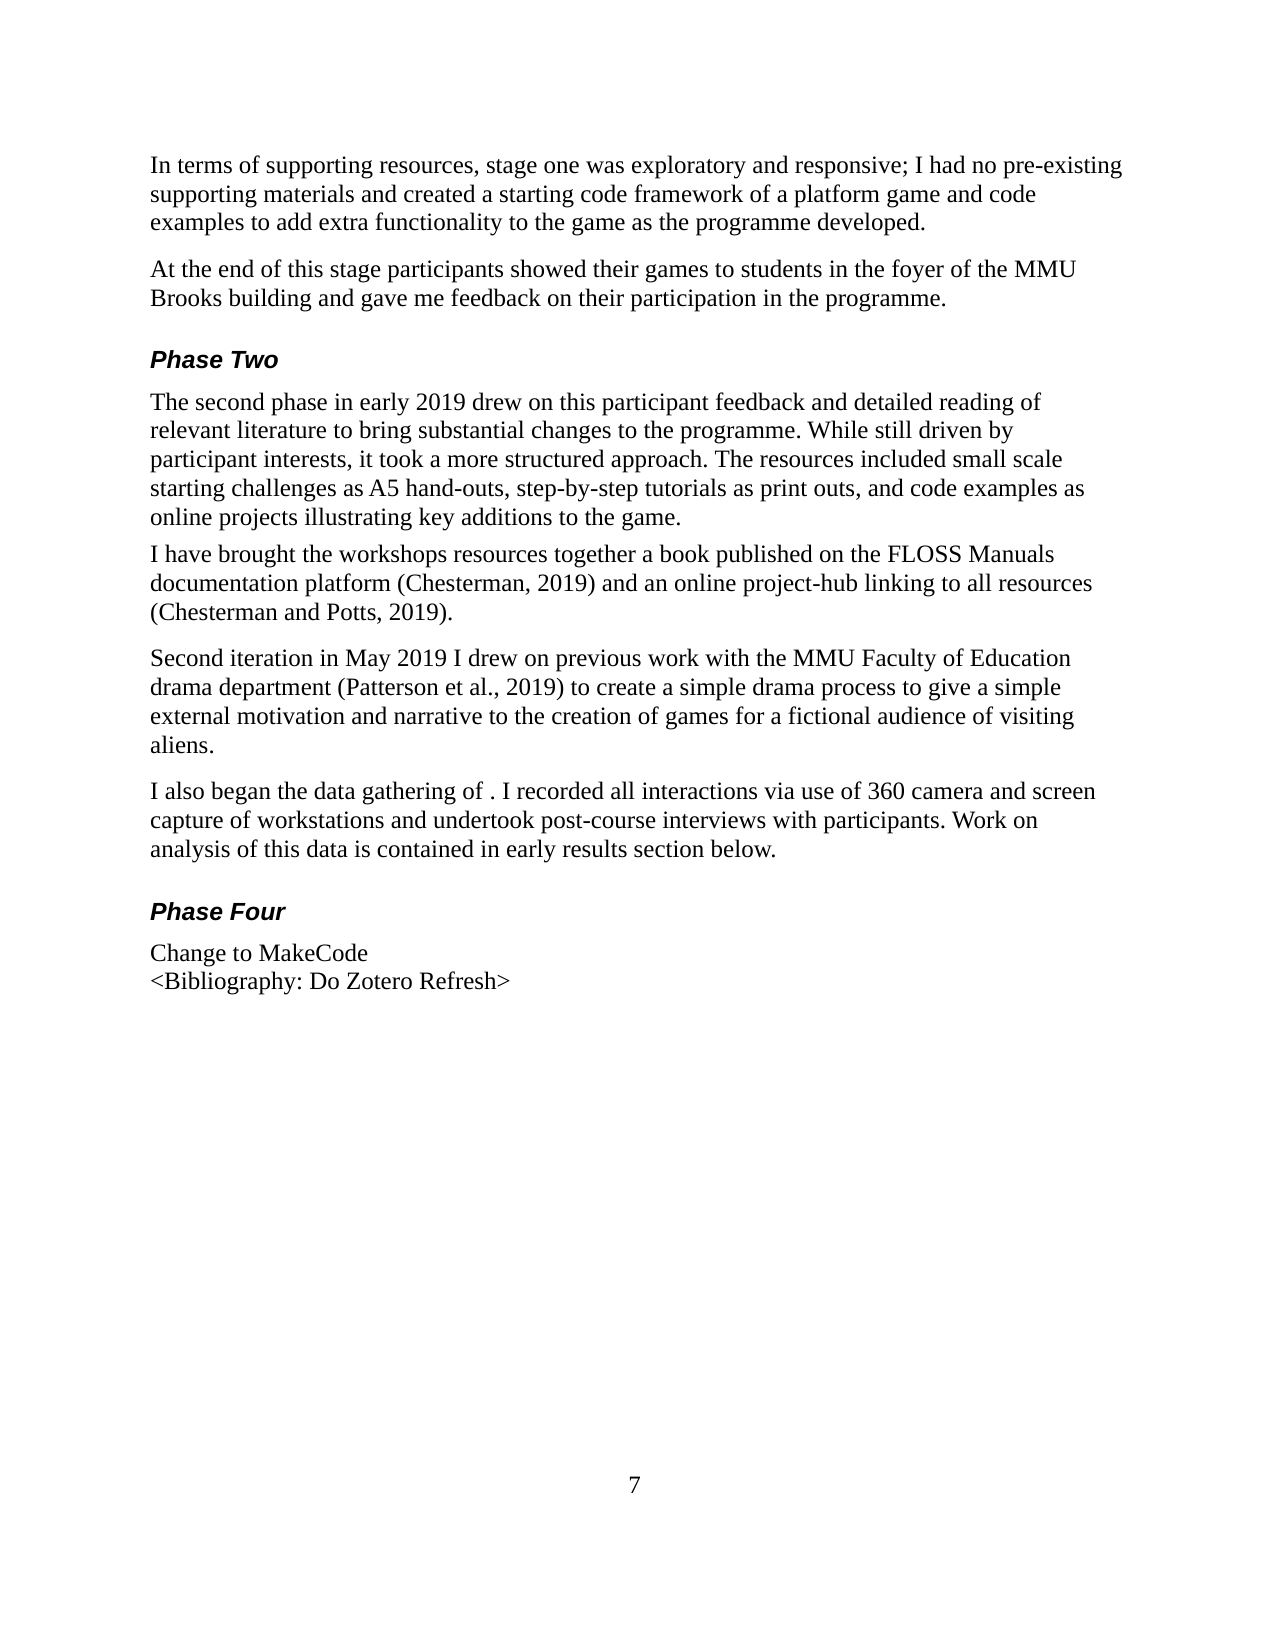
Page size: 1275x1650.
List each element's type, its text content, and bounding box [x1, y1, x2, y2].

text Second iteration in May 2019 I drew on previous work with the MMU Faculty of Education drama department (Patterson et al., 2019) to create a simple drama process to give a simple external motivation and narrative to the creation of games for a fictional audience of visiting aliens. [150, 643, 1125, 758]
text The second phase in early 2019 drew on this participant feedback and detailed reading of relevant literature to bring substantial changes to the programme. While still driven by participant interests, it took a more structured approach. The resources included small scale starting challenges as A5 hand-outs, step-by-step tutorials as print outs, and code examples as online projects illustrating key additions to the game. [150, 387, 1125, 530]
subtitle Phase Four [150, 897, 1125, 925]
text <Bibliography: Do Zotero Refresh> [150, 966, 1125, 995]
text At the end of this stage participants showed their games to students in the foyer of the MMU Brooks building and gave me feedback on their participation in the programme. [150, 254, 1125, 312]
subtitle Phase Two [150, 346, 1125, 374]
text Change to MakeCode [150, 938, 1125, 966]
text In terms of supporting resources, stage one was exploratory and responsive; I had no pre-existing supporting materials and created a starting code framework of a platform game and code examples to add extra functionality to the game as the programme developed. [150, 150, 1125, 236]
text I have brought the workshops resources together a book published on the FLOSS Manuals documentation platform (Chesterman, 2019) and an online project-hub linking to all resources (Chesterman and Potts, 2019). [150, 539, 1125, 626]
text I also began the data gathering of . I recorded all interactions via use of 360 camera and screen capture of workstations and undertook post-course interviews with participants. Work on analysis of this data is contained in early results section below. [150, 776, 1125, 863]
